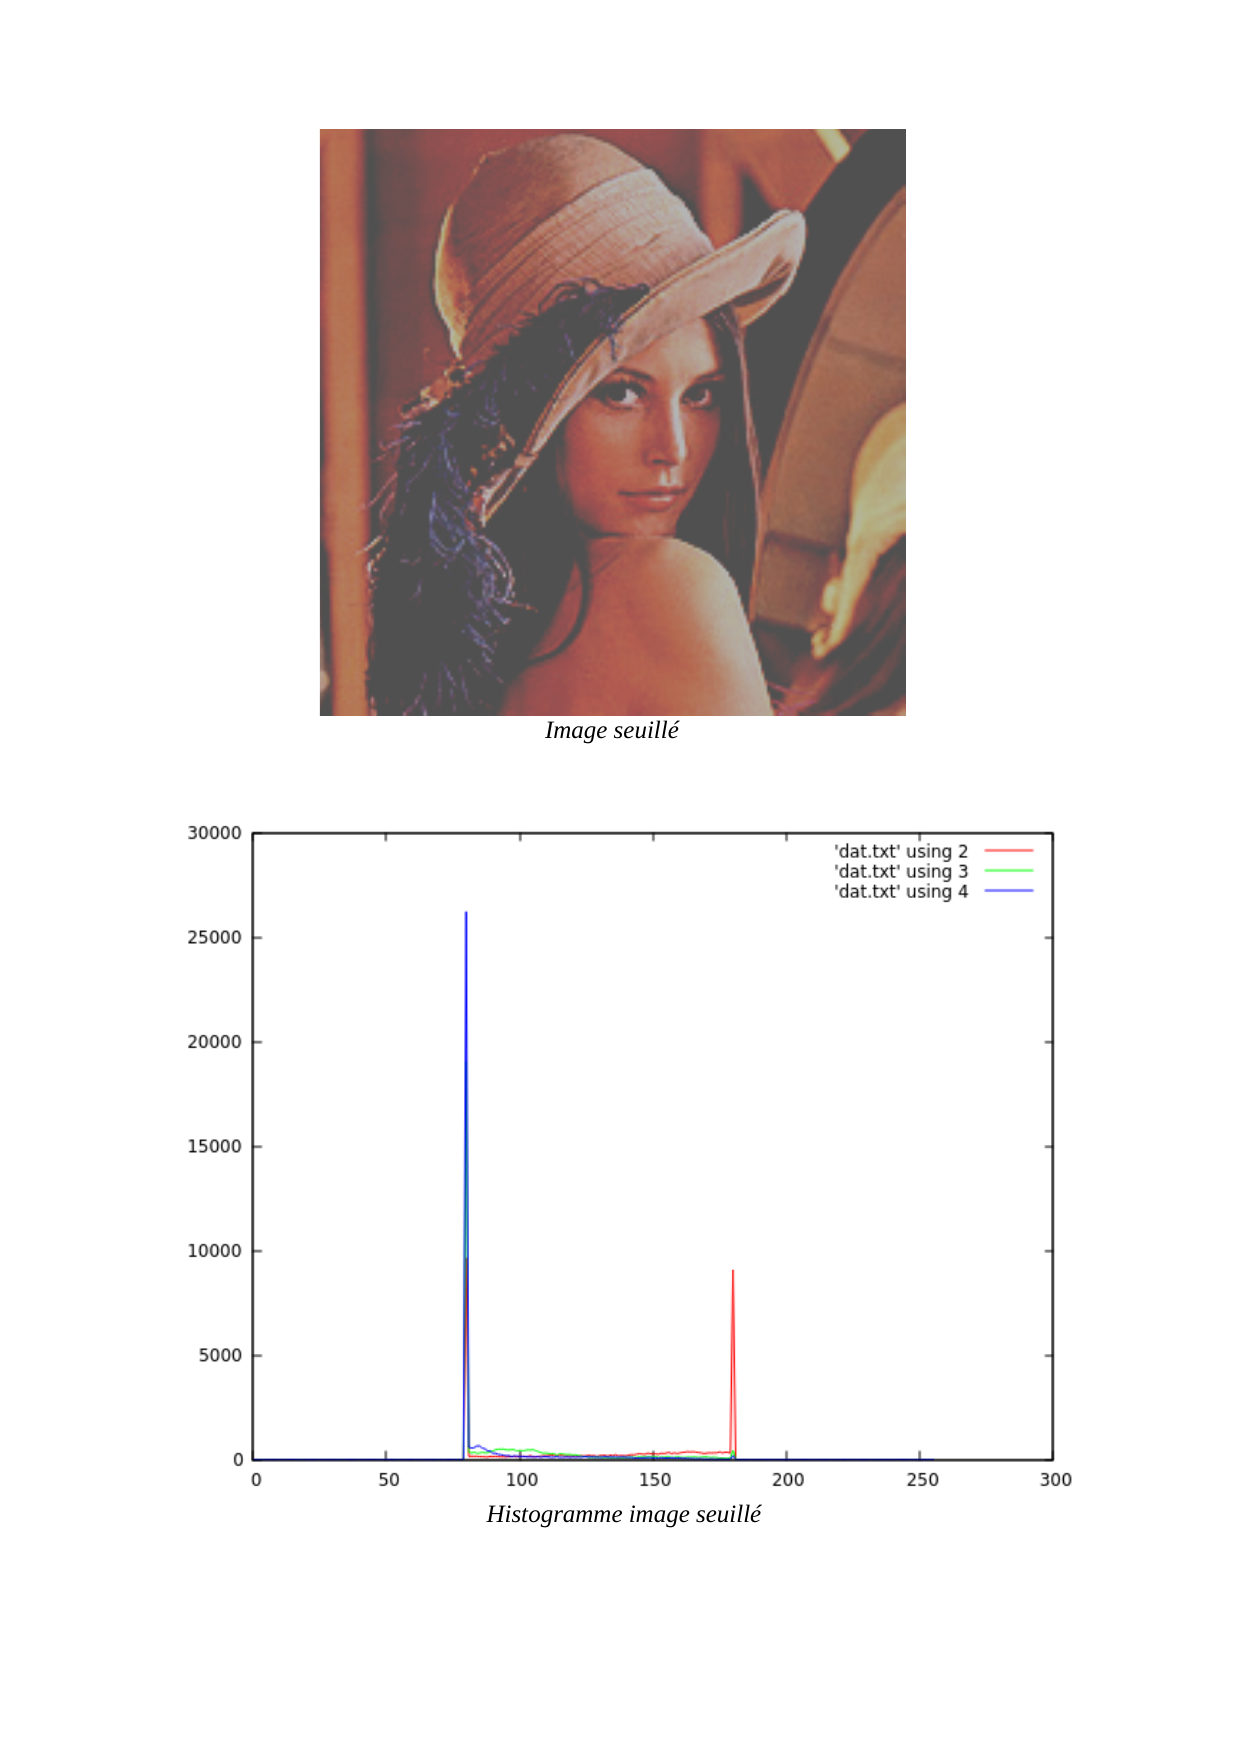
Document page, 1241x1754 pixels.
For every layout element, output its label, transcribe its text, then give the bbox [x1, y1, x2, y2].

picture [167, 812, 1083, 1499]
text Histogramme image seuillé [167, 1499, 1083, 1528]
picture [319, 129, 906, 716]
text Image seuillé [320, 716, 906, 744]
